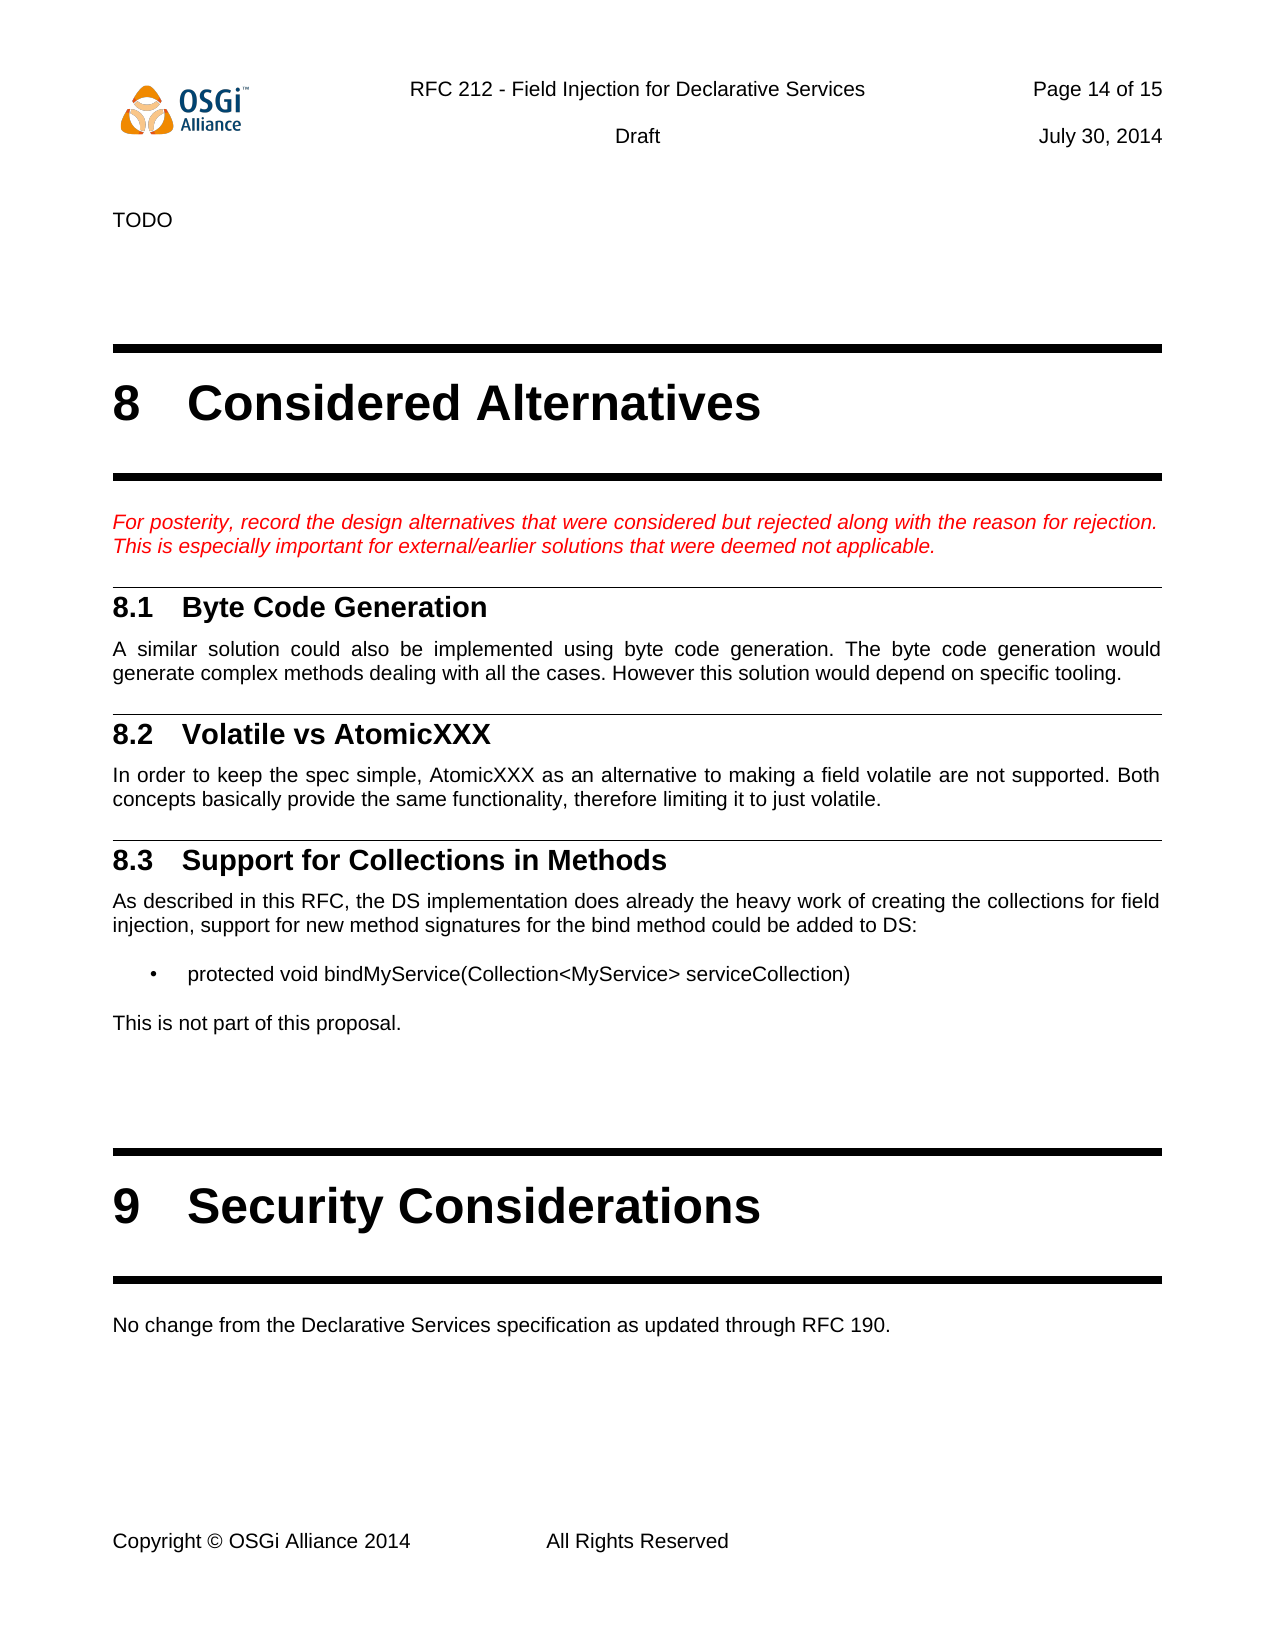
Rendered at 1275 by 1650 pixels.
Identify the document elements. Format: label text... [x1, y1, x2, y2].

subtitle Considered Alternatives [112, 345, 1162, 481]
text No change from the Declarative Services specification as updated through RFC 190. [112, 1313, 1162, 1337]
subtitle Volatile vs AtomicXXX [112, 715, 1162, 750]
subtitle Security Considerations [112, 1149, 1162, 1284]
text TODO [112, 208, 1162, 232]
subtitle Support for Collections in Methods [112, 841, 1162, 876]
text A similar solution could also be implemented using byte code generation. The byte code generation would generate complex methods dealing with all the cases. However this solution would depend on specific tooling. [112, 636, 1162, 684]
text For posterity, record the design alternatives that were considered but rejected along with the reason for rejection. This is especially important for external/earlier solutions that were deemed not applicable. [112, 510, 1162, 558]
picture [113, 78, 257, 142]
subtitle Byte Code Generation [112, 588, 1162, 624]
list protected void bindMyService(Collection<MyService> serviceCollection) [150, 962, 1162, 986]
text In order to keep the spec simple, AtomicXXX as an alternative to making a field volatile are not supported. Both concepts basically provide the same functionality, therefore limiting it to just volatile. [112, 763, 1162, 811]
text This is not part of this proposal. [112, 1011, 1162, 1035]
text As described in this RFC, the DS implementation does already the heavy work of creating the collections for field injection, support for new method signatures for the bind method could be added to DS: [112, 889, 1162, 937]
